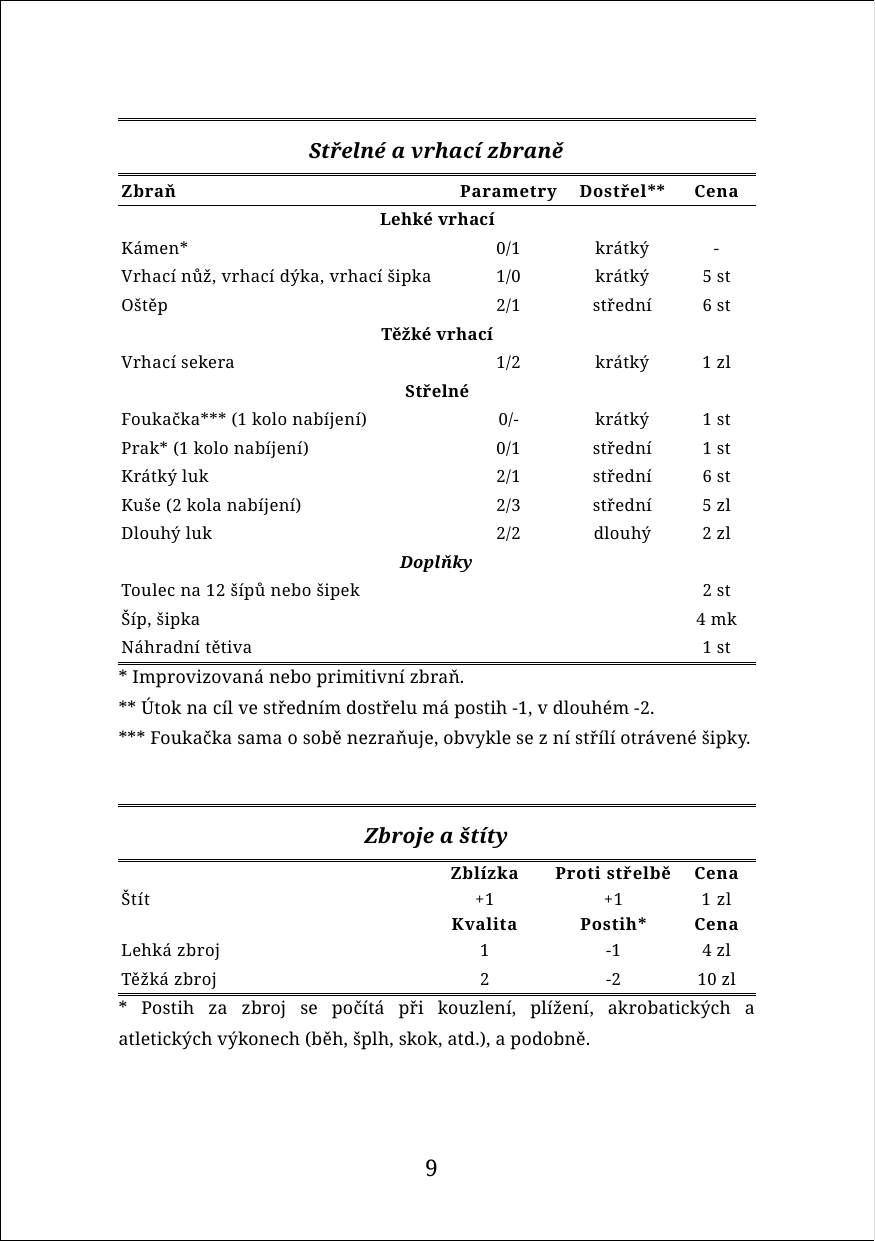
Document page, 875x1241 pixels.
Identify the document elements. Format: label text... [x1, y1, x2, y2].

table_header Střelné a vrhací zbraně [118, 121, 756, 173]
table_cell Proti střelbě [550, 862, 677, 884]
table_header Zbroje a štíty [118, 807, 756, 858]
table_cell [118, 862, 419, 884]
table_cell 2/3 [449, 491, 567, 519]
table_cell 6 st [677, 462, 756, 491]
table_cell Foukačka*** (1 kolo nabíjení) [118, 405, 449, 433]
table_cell - [677, 234, 756, 262]
table_cell 1 [419, 936, 549, 964]
text * Postih za zbroj se počítá při kouzlení, plížení, akrobatických a atletických výkonech (běh, šplh, skok, atd.), a podobně. [118, 996, 756, 1050]
table_cell 6 st [677, 291, 756, 319]
table_cell 2/2 [449, 519, 567, 548]
table_cell Parametry [449, 176, 567, 205]
table_cell 5 st [677, 262, 756, 291]
table_cell Kvalita [419, 913, 549, 936]
table_cell 1/0 [449, 262, 567, 291]
table_cell Kuše (2 kola nabíjení) [118, 491, 449, 519]
table_cell Toulec na 12 šípů nebo šipek [118, 576, 449, 605]
table_cell Šíp, šipka [118, 605, 449, 633]
table_cell 1 st [677, 434, 756, 462]
table_cell Vrhací sekera [118, 348, 449, 376]
table_cell 1 st [677, 405, 756, 433]
table_cell Střelné [118, 376, 756, 405]
table_cell Krátký luk [118, 462, 449, 491]
table_cell [449, 605, 567, 633]
table_cell 2 zl [677, 519, 756, 548]
table_cell 4 mk [677, 605, 756, 633]
table_cell +1 [419, 884, 549, 913]
table_cell Lehká zbroj [118, 936, 419, 964]
table_cell krátký [568, 262, 677, 291]
table_cell střední [568, 491, 677, 519]
text * Improvizovaná nebo primitivní zbraň. ** Útok na cíl ve středním dostřelu má postih -1, v dlouhém -2. *** Foukačka sama o sobě nezraňuje, obvykle se z ní střílí otrávené šipky. [118, 665, 756, 780]
table_cell Prak* (1 kolo nabíjení) [118, 434, 449, 462]
table_cell Cena [677, 913, 756, 936]
table_cell 1 zl [677, 348, 756, 376]
table_cell Lehké vrhací [118, 206, 756, 234]
table_cell +1 [550, 884, 677, 913]
table_cell střední [568, 434, 677, 462]
table_cell krátký [568, 405, 677, 433]
table_cell 1/2 [449, 348, 567, 376]
table_cell Těžké vrhací [118, 319, 756, 348]
table_cell střední [568, 462, 677, 491]
table_cell Oštěp [118, 291, 449, 319]
table_cell Postih* [550, 913, 677, 936]
table_cell Zblízka [419, 862, 549, 884]
table_cell 2/1 [449, 291, 567, 319]
table_cell Cena [677, 176, 756, 205]
table_cell krátký [568, 234, 677, 262]
table_cell krátký [568, 348, 677, 376]
table_cell Doplňky [118, 548, 756, 576]
table_cell 2 st [677, 576, 756, 605]
table_cell Vrhací nůž, vrhací dýka, vrhací šipka [118, 262, 449, 291]
table_cell [568, 605, 677, 633]
table_cell [568, 576, 677, 605]
table_cell 0/1 [449, 234, 567, 262]
table_cell 2/1 [449, 462, 567, 491]
table_cell 1 st [677, 633, 756, 662]
table_cell Dlouhý luk [118, 519, 449, 548]
table_cell Kámen* [118, 234, 449, 262]
table_cell dlouhý [568, 519, 677, 548]
table_cell 4 zl [677, 936, 756, 964]
table_cell Dostřel** [568, 176, 677, 205]
table_cell 5 zl [677, 491, 756, 519]
table_cell Zbraň [118, 176, 449, 205]
table_cell Cena [677, 862, 756, 884]
table_cell Těžká zbroj [118, 964, 419, 993]
table_cell 1 zl [677, 884, 756, 913]
table_cell 0/1 [449, 434, 567, 462]
table_cell [449, 576, 567, 605]
table_cell [449, 633, 567, 662]
table_cell -2 [550, 964, 677, 993]
table_cell Náhradní tětiva [118, 633, 449, 662]
table_cell 2 [419, 964, 549, 993]
table_cell Štít [118, 884, 419, 913]
table_cell 0/- [449, 405, 567, 433]
table_cell [118, 913, 419, 936]
table_cell -1 [550, 936, 677, 964]
table_cell střední [568, 291, 677, 319]
table_cell [568, 633, 677, 662]
table_cell 10 zl [677, 964, 756, 993]
